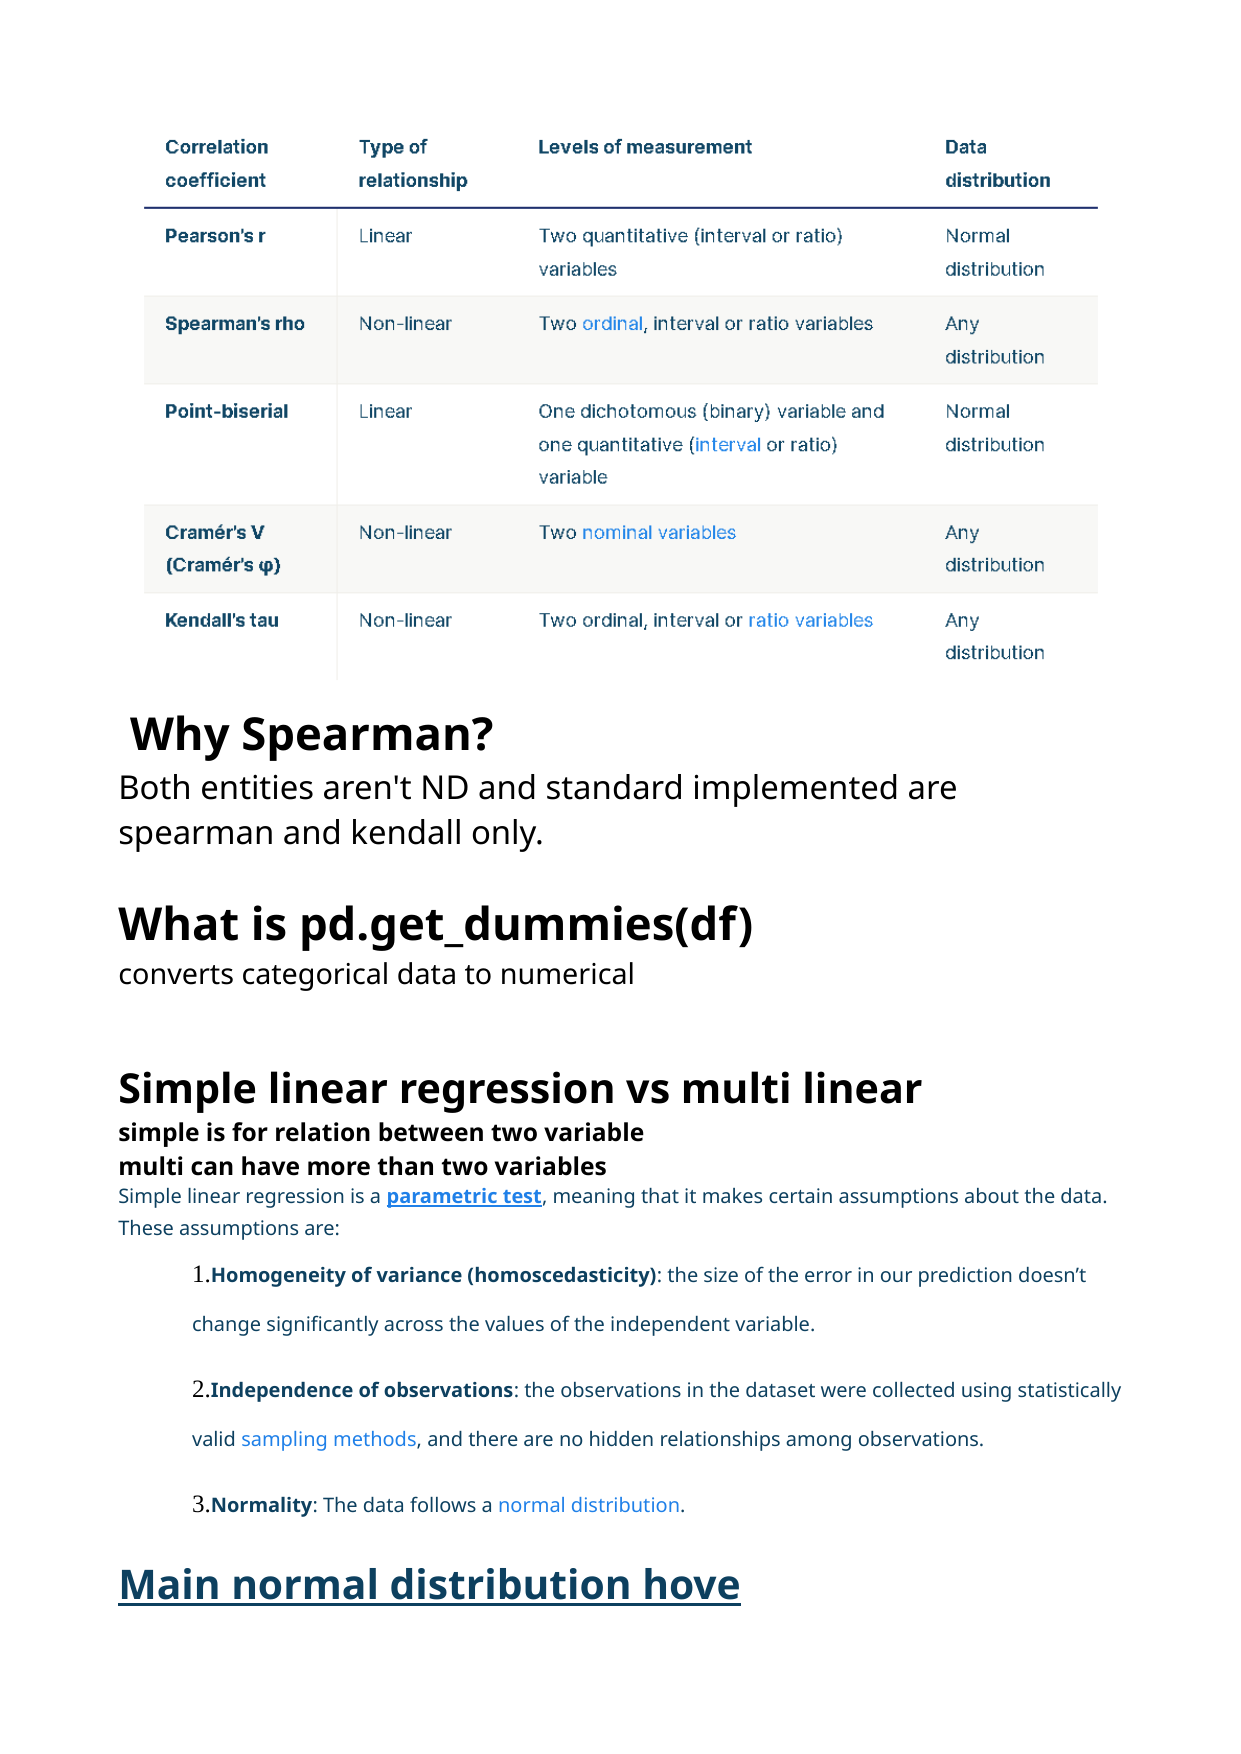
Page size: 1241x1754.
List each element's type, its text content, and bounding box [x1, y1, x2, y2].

text Main normal distribution hove [118, 1556, 1122, 1612]
text Simple linear regression vs multi linear [118, 1059, 1122, 1115]
text What is pd.get_dummies(df) [118, 892, 1122, 953]
list Independence of observations: the observations in the dataset were collected using statistically valid sampling methods, and there are no hidden relationships among observations. [118, 1374, 1122, 1452]
text simple is for relation between two variable [118, 1115, 1122, 1149]
text converts categorical data to numerical [118, 953, 1122, 993]
picture [118, 118, 1123, 702]
list Homogeneity of variance (homoscedasticity): the size of the error in our prediction doesn’t change significantly across the values of the independent variable. [118, 1259, 1122, 1338]
list Normality: The data follows a normal distribution. [118, 1489, 1122, 1518]
text Why Spearman? [118, 702, 1122, 764]
text Simple linear regression is a parametric test, meaning that it makes certain assumptions about the data. These assumptions are: [118, 1182, 1122, 1241]
text multi can have more than two variables [118, 1149, 1122, 1182]
text Both entities aren't ND and standard implemented are spearman and kendall only. [118, 764, 1122, 854]
